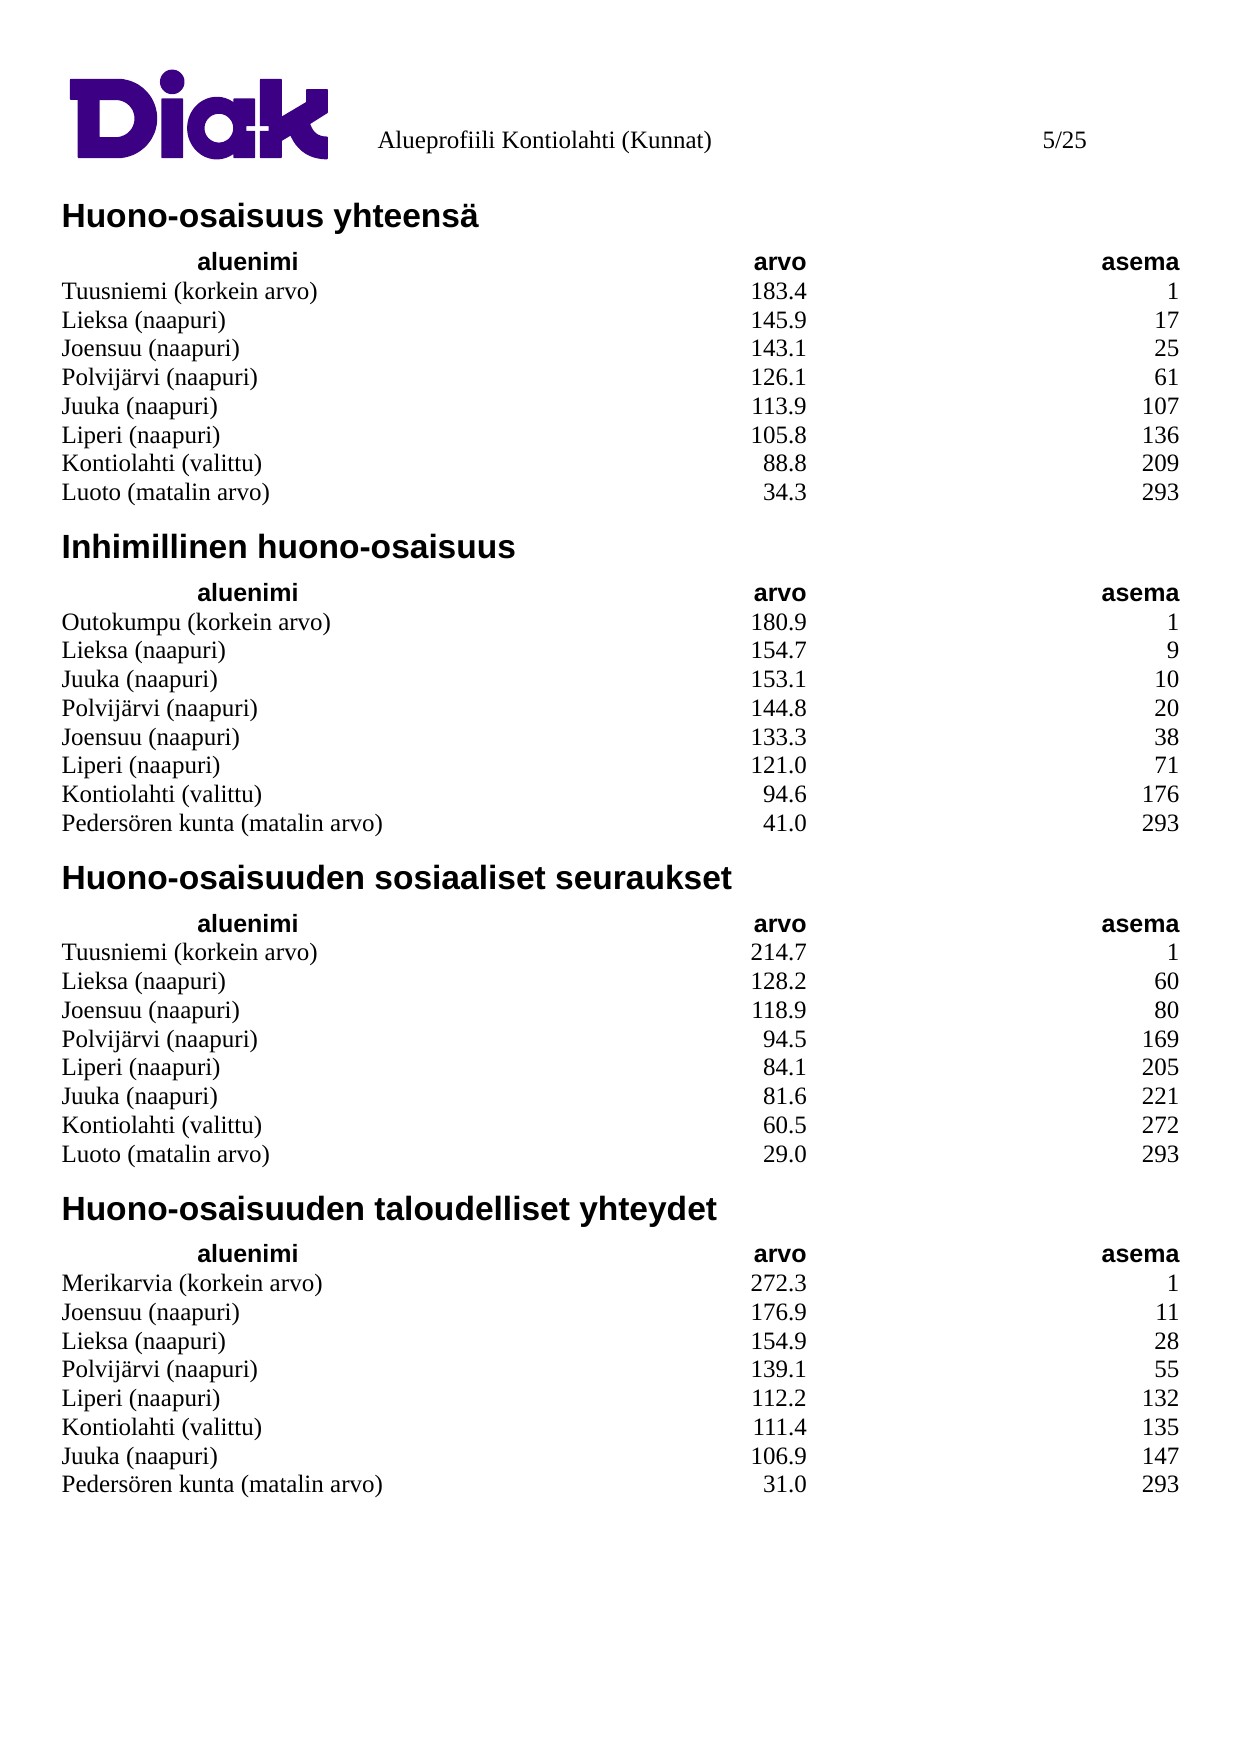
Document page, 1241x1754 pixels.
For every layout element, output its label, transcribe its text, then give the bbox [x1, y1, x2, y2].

table_cell 293 [806, 1139, 1179, 1167]
table_cell 9 [806, 636, 1179, 664]
table_cell Polvijärvi (naapuri) [61, 362, 434, 391]
table_cell Joensuu (naapuri) [61, 722, 434, 751]
table_cell Kontiolahti (valittu) [61, 449, 434, 477]
table_cell Polvijärvi (naapuri) [61, 693, 434, 722]
table_cell 136 [806, 420, 1179, 448]
table_cell 94.6 [434, 779, 806, 808]
table_cell 10 [806, 664, 1179, 693]
table_cell 128.2 [434, 966, 806, 995]
table_cell Tuusniemi (korkein arvo) [61, 938, 434, 966]
table_cell 118.9 [434, 995, 806, 1024]
table_cell 60 [806, 966, 1179, 995]
table_cell 133.3 [434, 722, 806, 751]
table_cell 11 [806, 1297, 1179, 1326]
table_cell 112.2 [434, 1383, 806, 1412]
table_cell 55 [806, 1355, 1179, 1383]
table_header arvo [434, 578, 806, 607]
table_cell Liperi (naapuri) [61, 1383, 434, 1412]
table_header arvo [434, 909, 806, 937]
table_header arvo [434, 247, 806, 276]
table_cell 153.1 [434, 664, 806, 693]
table_header aluenimi [61, 909, 434, 937]
table_cell Liperi (naapuri) [61, 751, 434, 779]
table_cell Juuka (naapuri) [61, 664, 434, 693]
table_cell 107 [806, 391, 1179, 420]
table_cell 41.0 [434, 808, 806, 837]
table_header asema [806, 1240, 1179, 1268]
table_cell 121.0 [434, 751, 806, 779]
table_cell Liperi (naapuri) [61, 420, 434, 448]
table_cell Tuusniemi (korkein arvo) [61, 276, 434, 305]
table_cell 71 [806, 751, 1179, 779]
table_header aluenimi [61, 1240, 434, 1268]
table_cell Outokumpu (korkein arvo) [61, 607, 434, 636]
table_cell 113.9 [434, 391, 806, 420]
table_cell 183.4 [434, 276, 806, 305]
table_cell Polvijärvi (naapuri) [61, 1024, 434, 1052]
table_cell 144.8 [434, 693, 806, 722]
table_cell Lieksa (naapuri) [61, 636, 434, 664]
table_cell Polvijärvi (naapuri) [61, 1355, 434, 1383]
table_cell 154.9 [434, 1326, 806, 1354]
table_cell 180.9 [434, 607, 806, 636]
table_cell 81.6 [434, 1081, 806, 1110]
table_cell Juuka (naapuri) [61, 1441, 434, 1469]
subtitle Huono-osaisuus yhteensä [61, 196, 1179, 235]
table_cell 139.1 [434, 1355, 806, 1383]
table_cell Liperi (naapuri) [61, 1053, 434, 1081]
table_cell Joensuu (naapuri) [61, 995, 434, 1024]
table_cell 1 [806, 1268, 1179, 1297]
table_header asema [806, 247, 1179, 276]
subtitle Huono-osaisuuden sosiaaliset seuraukset [61, 858, 1179, 896]
table_cell 154.7 [434, 636, 806, 664]
table_header arvo [434, 1240, 806, 1268]
table_cell 176.9 [434, 1297, 806, 1326]
table_cell Juuka (naapuri) [61, 391, 434, 420]
table_cell 169 [806, 1024, 1179, 1052]
table_cell Lieksa (naapuri) [61, 305, 434, 333]
table_cell Luoto (matalin arvo) [61, 477, 434, 506]
table_cell 293 [806, 477, 1179, 506]
subtitle Inhimillinen huono-osaisuus [61, 527, 1179, 566]
table_cell Lieksa (naapuri) [61, 1326, 434, 1354]
table_cell Pedersören kunta (matalin arvo) [61, 1470, 434, 1498]
table_cell 111.4 [434, 1412, 806, 1441]
table_cell 209 [806, 449, 1179, 477]
table_cell 31.0 [434, 1470, 806, 1498]
table_cell 143.1 [434, 334, 806, 362]
table_cell 221 [806, 1081, 1179, 1110]
table_cell Merikarvia (korkein arvo) [61, 1268, 434, 1297]
table_cell Luoto (matalin arvo) [61, 1139, 434, 1167]
table_cell 1 [806, 938, 1179, 966]
table_cell 293 [806, 1470, 1179, 1498]
table_cell 293 [806, 808, 1179, 837]
table_cell 60.5 [434, 1110, 806, 1139]
table_cell 88.8 [434, 449, 806, 477]
table_cell Lieksa (naapuri) [61, 966, 434, 995]
table_cell Kontiolahti (valittu) [61, 779, 434, 808]
table_cell Kontiolahti (valittu) [61, 1110, 434, 1139]
table_cell Joensuu (naapuri) [61, 334, 434, 362]
table_cell 20 [806, 693, 1179, 722]
table_cell Joensuu (naapuri) [61, 1297, 434, 1326]
table_header aluenimi [61, 578, 434, 607]
table_cell 1 [806, 276, 1179, 305]
table_cell 105.8 [434, 420, 806, 448]
table_cell 25 [806, 334, 1179, 362]
table_cell 135 [806, 1412, 1179, 1441]
table_header asema [806, 909, 1179, 937]
table_cell 272 [806, 1110, 1179, 1139]
table_cell 176 [806, 779, 1179, 808]
table_cell 214.7 [434, 938, 806, 966]
table_cell 38 [806, 722, 1179, 751]
table_cell 272.3 [434, 1268, 806, 1297]
table_cell 1 [806, 607, 1179, 636]
table_cell 28 [806, 1326, 1179, 1354]
table_cell 126.1 [434, 362, 806, 391]
table_cell 80 [806, 995, 1179, 1024]
table_cell Kontiolahti (valittu) [61, 1412, 434, 1441]
table_cell 147 [806, 1441, 1179, 1469]
table_cell 61 [806, 362, 1179, 391]
table_cell Pedersören kunta (matalin arvo) [61, 808, 434, 837]
table_cell 84.1 [434, 1053, 806, 1081]
table_cell 106.9 [434, 1441, 806, 1469]
table_cell 34.3 [434, 477, 806, 506]
subtitle Huono-osaisuuden taloudelliset yhteydet [61, 1188, 1179, 1227]
table_header aluenimi [61, 247, 434, 276]
table_cell 205 [806, 1053, 1179, 1081]
table_cell 94.5 [434, 1024, 806, 1052]
table_cell 132 [806, 1383, 1179, 1412]
table_cell 17 [806, 305, 1179, 333]
table_header asema [806, 578, 1179, 607]
table_cell 29.0 [434, 1139, 806, 1167]
table_cell Juuka (naapuri) [61, 1081, 434, 1110]
table_cell 145.9 [434, 305, 806, 333]
